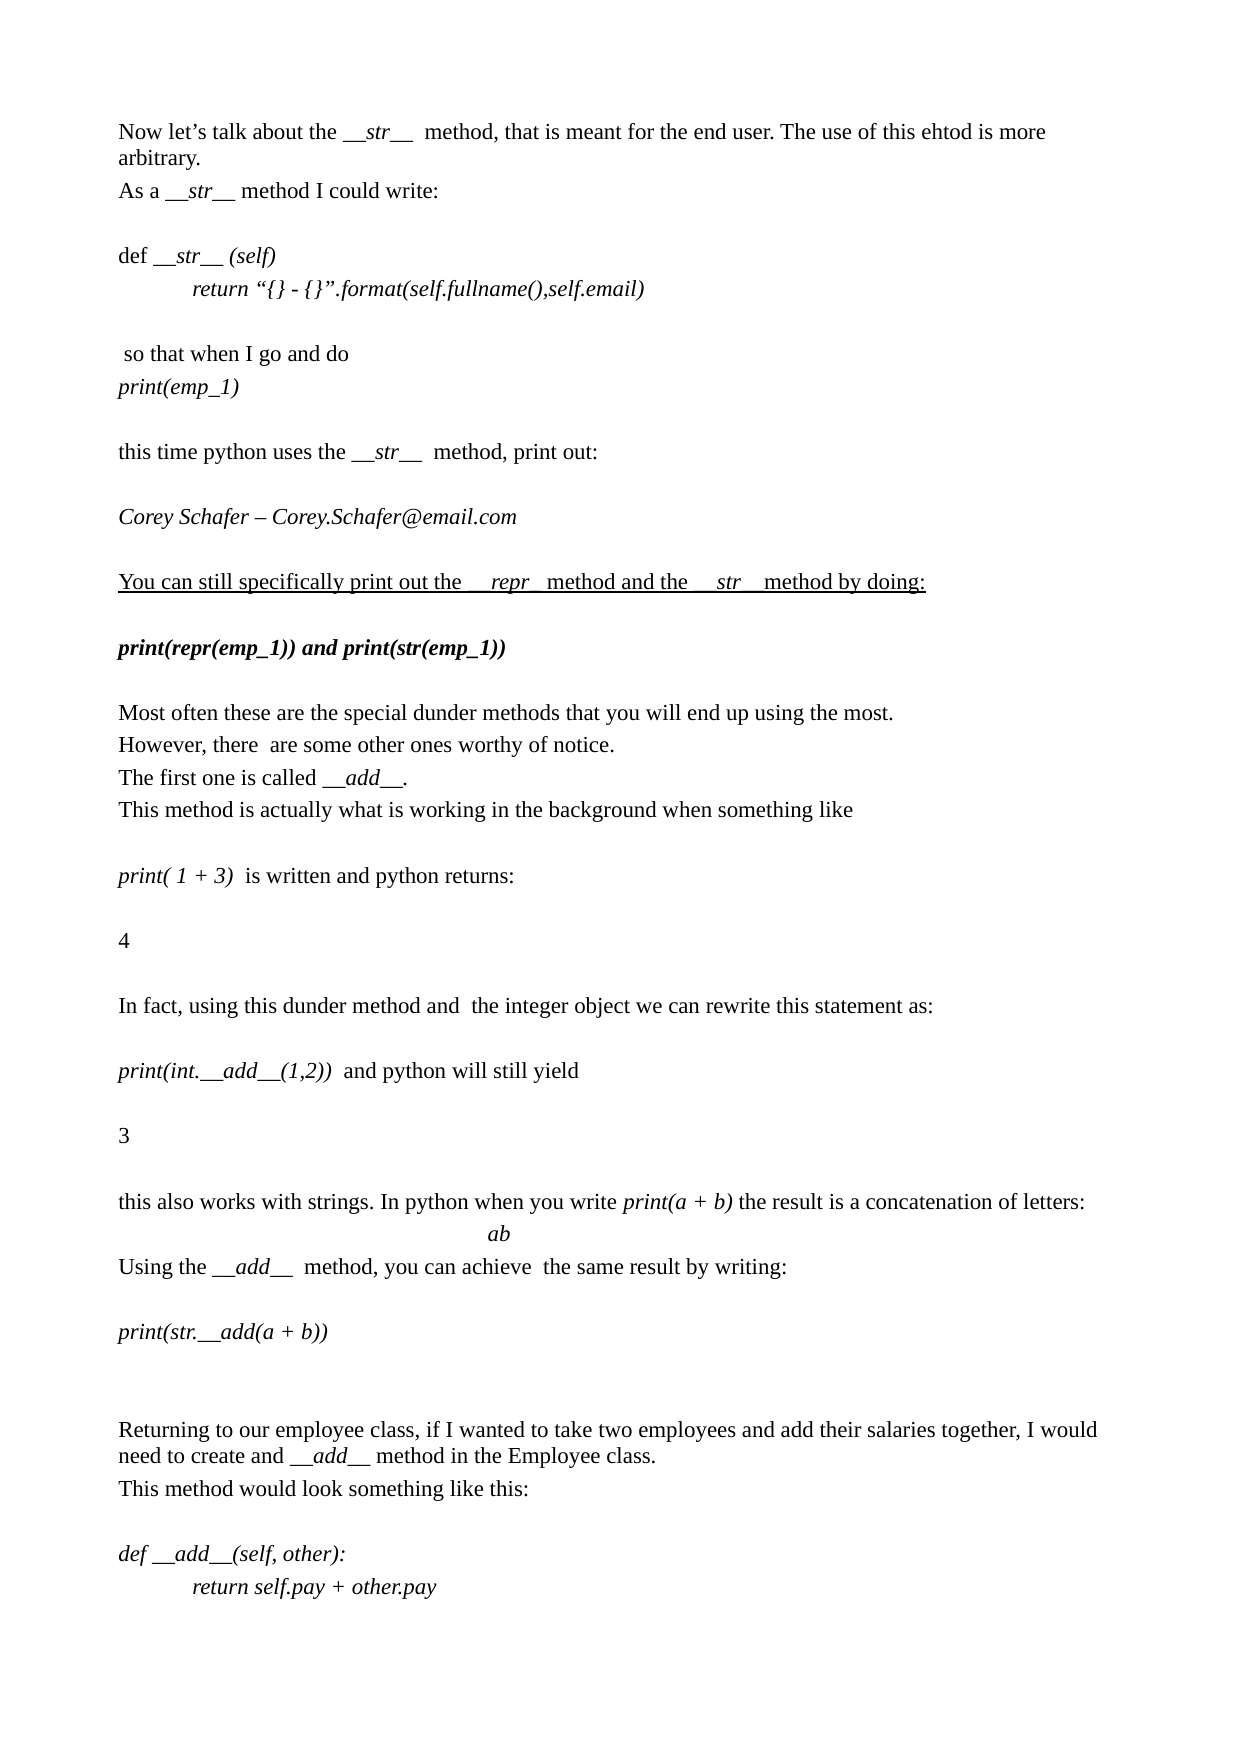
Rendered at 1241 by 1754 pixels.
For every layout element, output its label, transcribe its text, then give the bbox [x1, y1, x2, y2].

text def __add__(self, other): [118, 1540, 1122, 1567]
text This method is actually what is working in the background when something like [118, 797, 1122, 823]
text 4 [118, 927, 1122, 953]
text this also works with strings. In python when you write print(a + b) the result is a concatenation of letters: [118, 1188, 1122, 1214]
text Now let’s talk about the __str__ method, that is meant for the end user. The use of this ehtod is more arbitrary. [118, 118, 1122, 171]
text Most often these are the special dunder methods that you will end up using the most. [118, 699, 1122, 725]
text print( 1 + 3) is written and python returns: [118, 862, 1122, 888]
text return “{} - {}”.format(self.fullname(),self.email) [118, 275, 1122, 301]
text print(emp_1) [118, 373, 1122, 399]
text The first one is called __add__. [118, 764, 1122, 790]
text As a ­__str__ method I could write: [118, 177, 1122, 203]
text this time python uses the __str__ method, print out: [118, 438, 1122, 464]
text Returning to our employee class, if I wanted to take two employees and add their salaries together, I would need to create and __add__ method in the Employee class. [118, 1416, 1122, 1469]
text return self.pay + other.pay [118, 1573, 1122, 1599]
text def __str__ (self) [118, 242, 1122, 269]
text However, there are some other ones worthy of notice. [118, 731, 1122, 758]
text 3 [118, 1123, 1122, 1149]
text This method would look something like this: [118, 1475, 1122, 1501]
text Corey Schafer – Corey.Schafer@email.com [118, 503, 1122, 529]
text In fact, using this dunder method and the integer object we can rewrite this statement as: [118, 992, 1122, 1018]
text print(str.__add(a + b)) [118, 1318, 1122, 1344]
text print(int.__add__(1,2)) and python will still yield [118, 1057, 1122, 1084]
text ab [118, 1220, 1122, 1247]
text You can still specifically print out the __repr_ method and the __str__method by doing: [118, 568, 1122, 595]
text print(repr(emp_1)) and print(str(emp_1)) [118, 633, 1122, 660]
text so that when I go and do [118, 340, 1122, 366]
text Using the __add__ method, you can achieve the same result by writing: [118, 1253, 1122, 1279]
